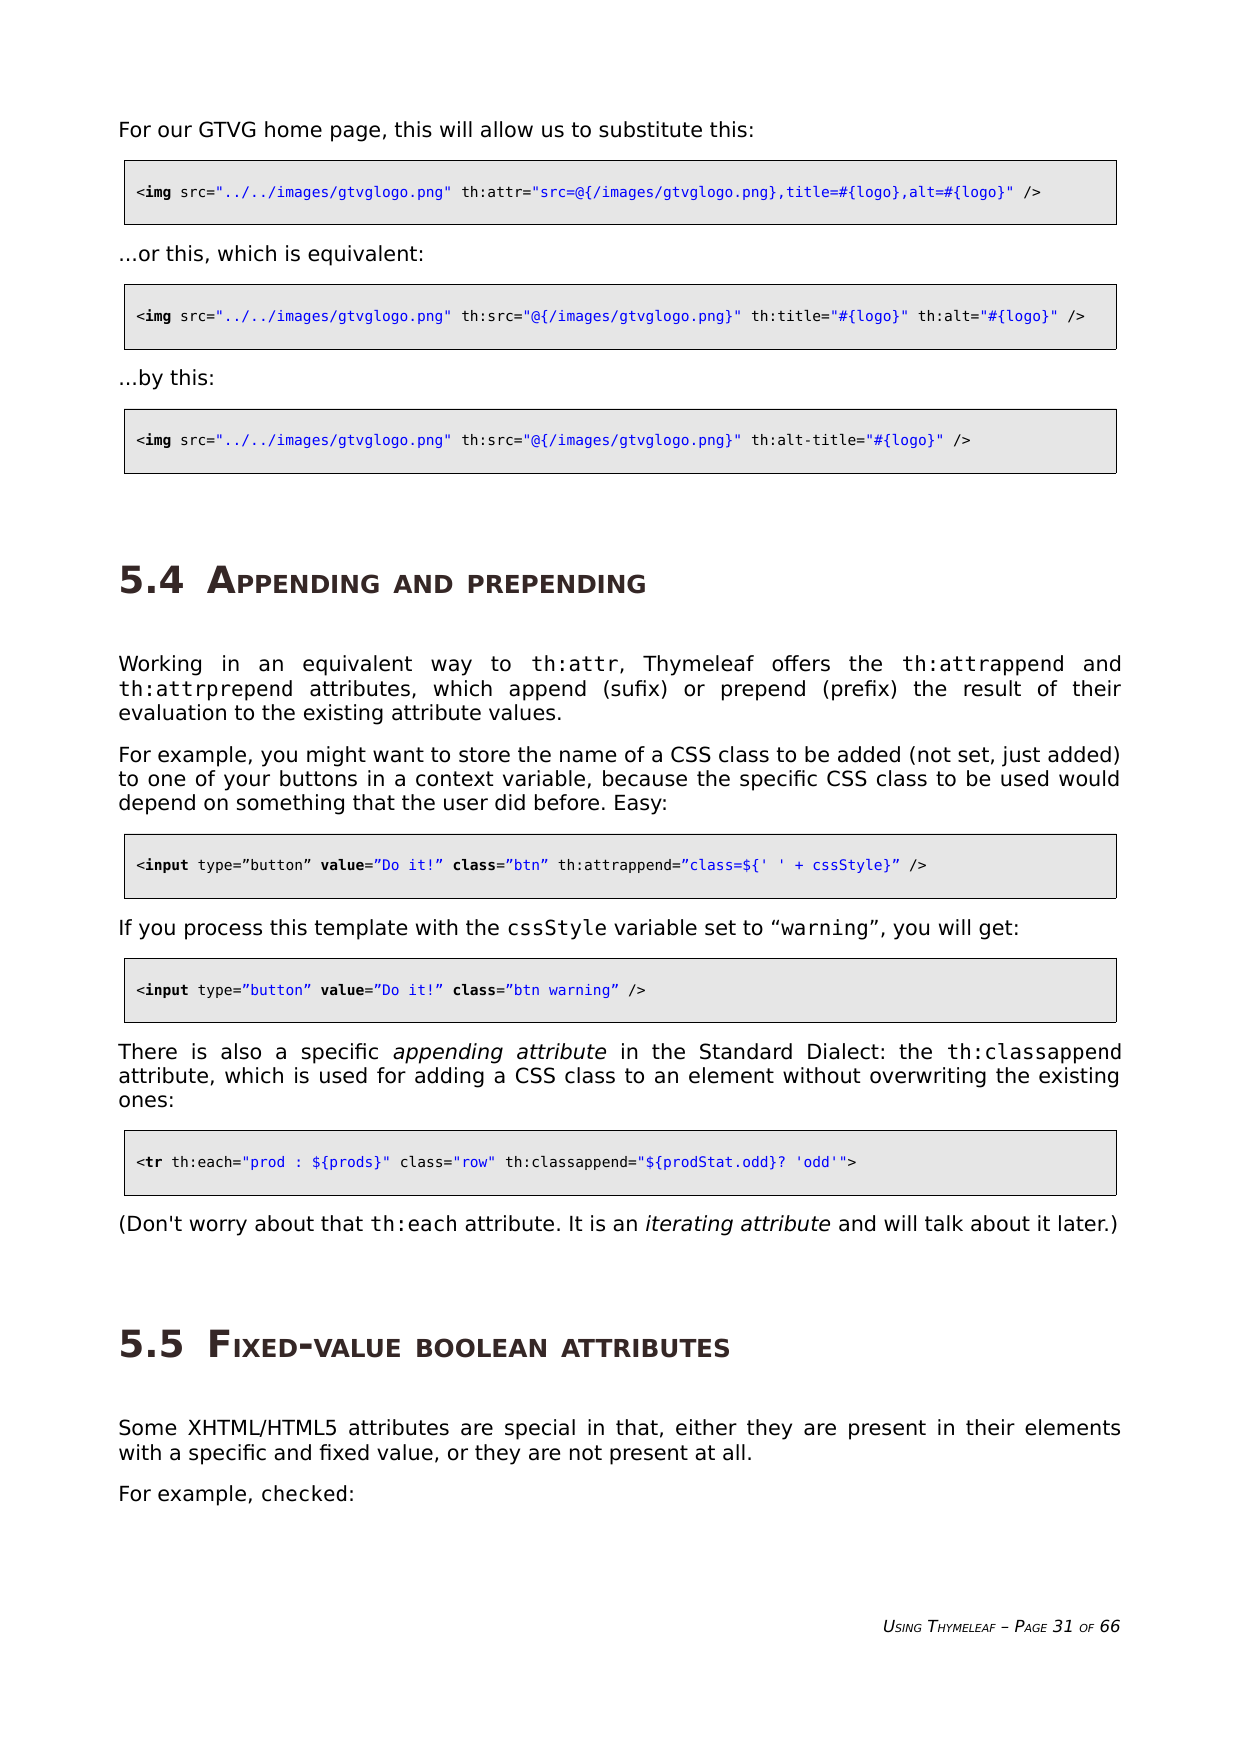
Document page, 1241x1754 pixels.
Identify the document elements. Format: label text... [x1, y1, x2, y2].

text Some XHTML/HTML5 attributes are special in that, either they are present in their elements with a specific and fixed value, or they are not present at all. [118, 1416, 1122, 1465]
text <img src="../../images/gtvglogo.png" th:src="@{/images/gtvglogo.png}" th:alt-title="#{logo}" /> [125, 410, 1116, 473]
text Working in an equivalent way to th:attr, Thymeleaf offers the th:attrappend and th:attrprepend attributes, which append (sufix) or prepend (prefix) the result of their evaluation to the existing attribute values. [118, 652, 1122, 725]
text <img src="../../images/gtvglogo.png" th:src="@{/images/gtvglogo.png}" th:title="#{logo}" th:alt="#{logo}" /> [125, 285, 1116, 349]
text For our GTVG home page, this will allow us to substitute this: [118, 118, 1122, 142]
text (Don't worry about that th:each attribute. It is an iterating attribute and will talk about it later.) [118, 1212, 1122, 1237]
text For example, you might want to store the name of a CSS class to be added (not set, just added) to one of your buttons in a context variable, because the specific CSS class to be used would depend on something that the user did before. Easy: [118, 743, 1122, 816]
subtitle Fixed-value boolean attributes [118, 1322, 1122, 1366]
text If you process this template with the cssStyle variable set to “warning”, you will get: [118, 916, 1122, 940]
text There is also a specific appending attribute in the Standard Dialect: the th:classappend attribute, which is used for adding a CSS class to an element without overwriting the existing ones: [118, 1040, 1122, 1113]
text <img src="../../images/gtvglogo.png" th:attr="src=@{/images/gtvglogo.png},title=#{logo},alt=#{logo}" /> [125, 161, 1116, 224]
subtitle Appending and prepending [118, 558, 1122, 602]
text <tr th:each="prod : ${prods}" class="row" th:classappend="${prodStat.odd}? 'odd'"> [125, 1131, 1116, 1195]
text ...or this, which is equivalent: [118, 242, 1122, 267]
text ...by this: [118, 366, 1122, 391]
text <input type=”button” value=”Do it!” class=”btn warning” /> [125, 959, 1116, 1022]
text <input type=”button” value=”Do it!” class=”btn” th:attrappend=”class=${' ' + cssStyle}” /> [125, 835, 1116, 898]
text For example, checked: [118, 1482, 1122, 1507]
